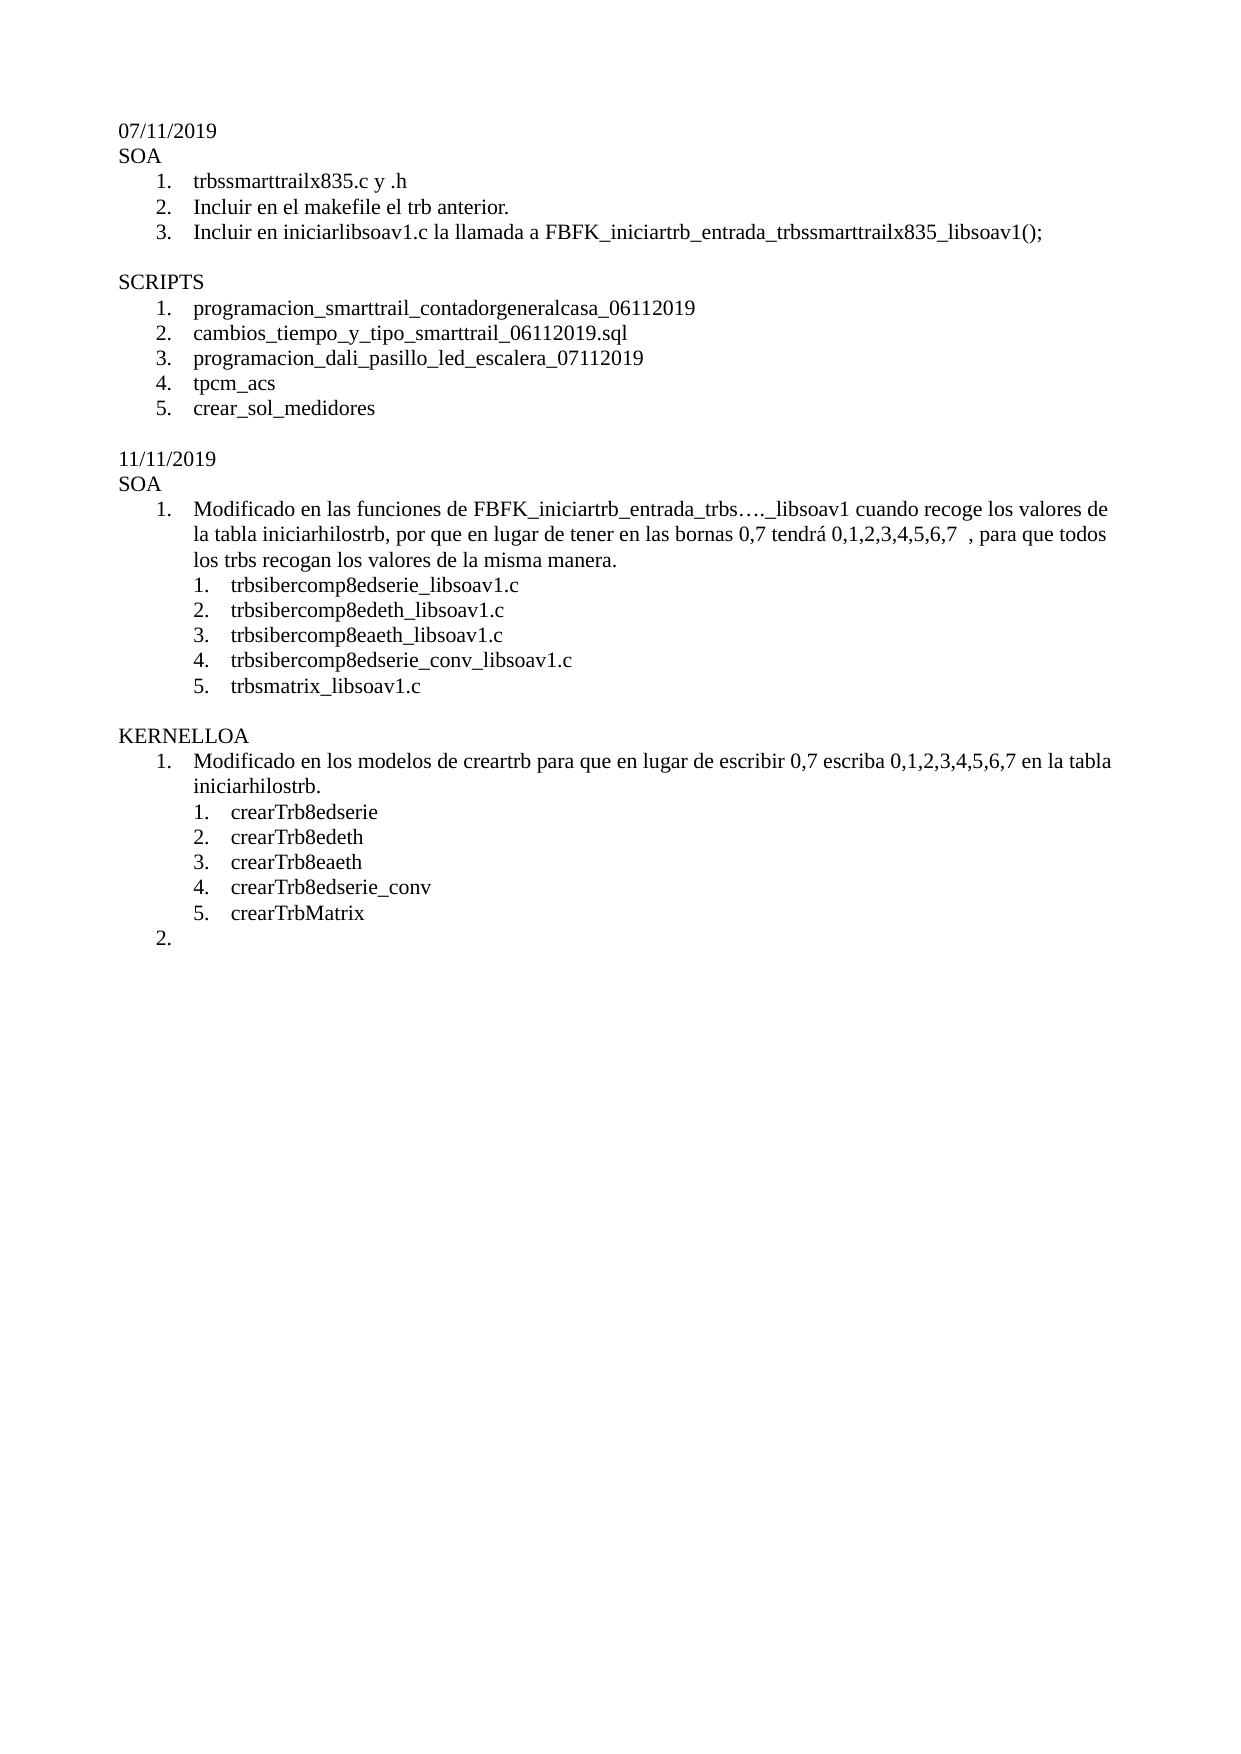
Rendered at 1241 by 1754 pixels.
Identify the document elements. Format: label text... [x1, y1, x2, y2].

list Incluir en iniciarlibsoav1.c la llamada a FBFK_iniciartrb_entrada_trbssmarttrailx835_libsoav1(); [156, 219, 1122, 244]
text KERNELLOA [118, 723, 1122, 748]
list tpcm_acs [156, 370, 1122, 395]
list crearTrbMatrix [193, 899, 1122, 925]
list crearTrb8edeth [193, 824, 1122, 849]
list Modificado en las funciones de FBFK_iniciartrb_entrada_trbs…._libsoav1 cuando recoge los valores de la tabla iniciarhilostrb, por que en lugar de tener en las bornas 0,7 tendrá 0,1,2,3,4,5,6,7 , para que todos los trbs recogan los valores de la misma manera. [156, 496, 1122, 572]
list programacion_dali_pasillo_led_escalera_07112019 [156, 345, 1122, 370]
list trbsibercomp8eaeth_libsoav1.c [193, 622, 1122, 647]
list crearTrb8edserie_conv [193, 874, 1122, 899]
text SOA [118, 471, 1122, 496]
list cambios_tiempo_y_tipo_smarttrail_06112019.sql [156, 320, 1122, 345]
list programacion_smarttrail_contadorgeneralcasa_06112019 [156, 294, 1122, 320]
list Incluir en el makefile el trb anterior. [156, 194, 1122, 219]
list trbsibercomp8edserie_conv_libsoav1.c [193, 647, 1122, 673]
list trbsibercomp8edserie_libsoav1.c [193, 572, 1122, 597]
text 11/11/2019 [118, 446, 1122, 471]
list crear_sol_medidores [156, 395, 1122, 421]
text SCRIPTS [118, 269, 1122, 294]
text SOA [118, 143, 1122, 168]
list trbsmatrix_libsoav1.c [193, 673, 1122, 698]
list Modificado en los modelos de creartrb para que en lugar de escribir 0,7 escriba 0,1,2,3,4,5,6,7 en la tabla iniciarhilostrb. [156, 748, 1122, 799]
list crearTrb8edserie [193, 799, 1122, 824]
list crearTrb8eaeth [193, 849, 1122, 874]
list trbsibercomp8edeth_libsoav1.c [193, 597, 1122, 622]
list trbssmarttrailx835.c y .h [156, 168, 1122, 194]
text 07/11/2019 [118, 118, 1122, 143]
